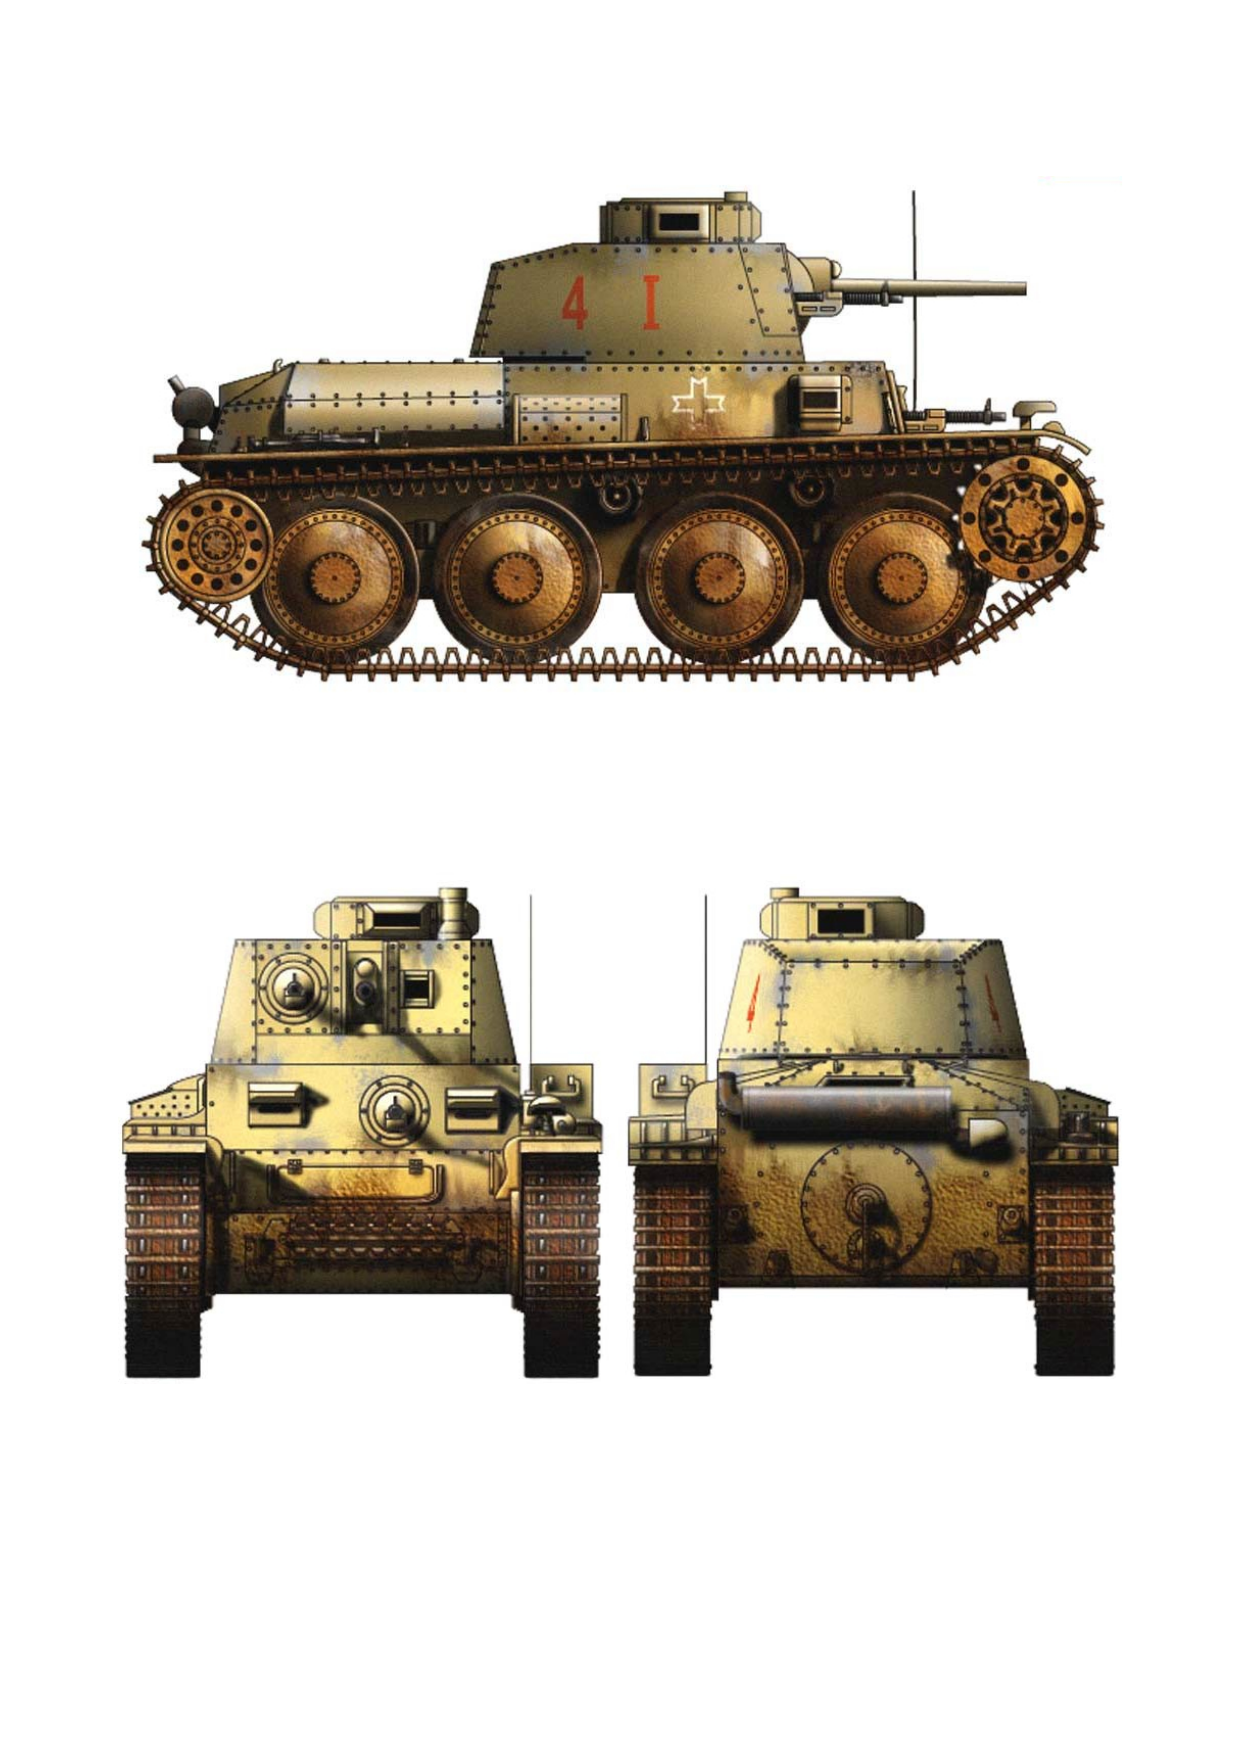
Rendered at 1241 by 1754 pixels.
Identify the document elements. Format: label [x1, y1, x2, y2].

picture [118, 872, 1123, 1384]
picture [118, 176, 1123, 702]
